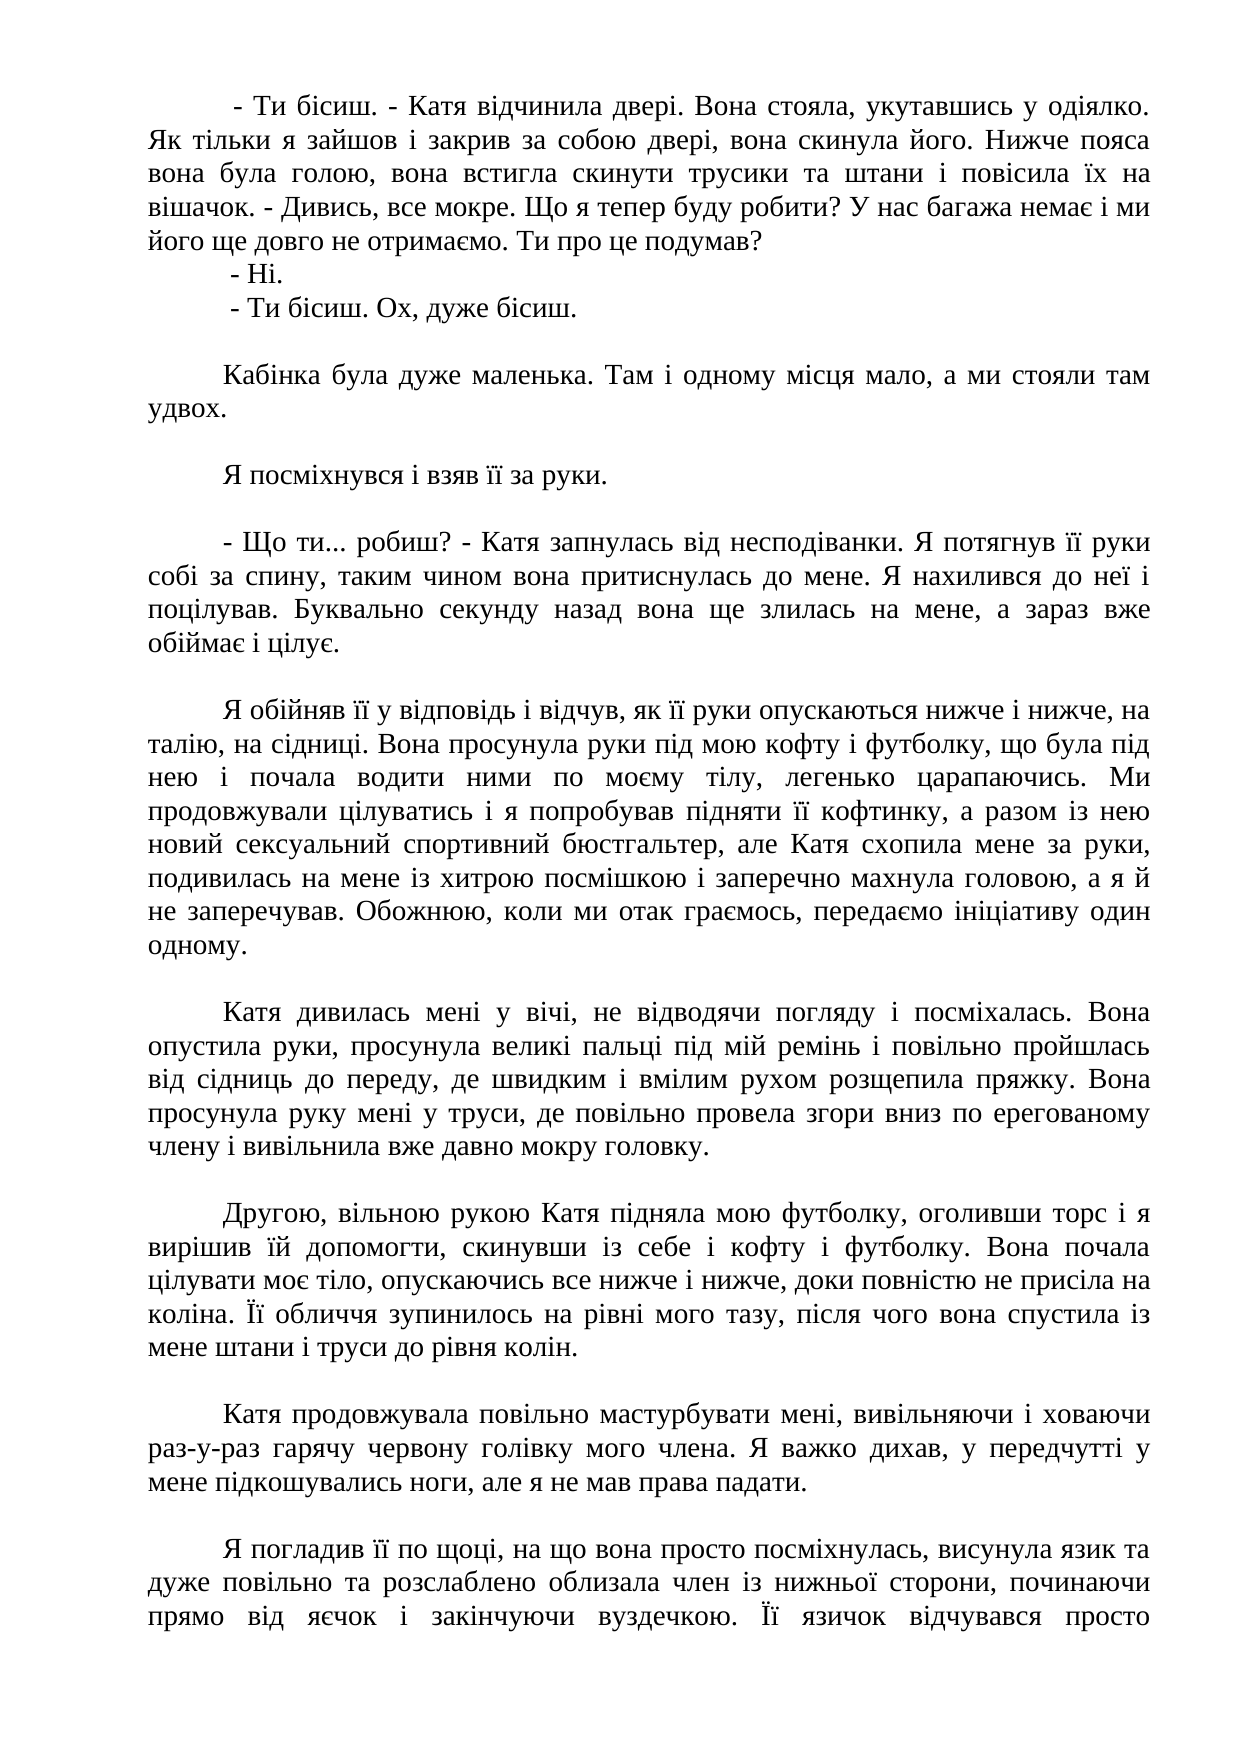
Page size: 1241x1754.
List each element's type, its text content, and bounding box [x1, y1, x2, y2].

text Катя дивилась мені у вічі, не відводячи погляду і посміхалась. Вона опустила руки, просунула великі пальці під мій ремінь і повільно пройшлась від сідниць до переду, де швидким і вмілим рухом розщепила пряжку. Вона просунула руку мені у труси, де повільно провела згори вниз по ерегованому члену і вивільнила вже давно мокру головку. [148, 994, 1152, 1162]
text Другою, вільною рукою Катя підняла мою футболку, оголивши торс і я вирішив їй допомогти, скинувши із себе і кофту і футболку. Вона почала цілувати моє тіло, опускаючись все нижче і нижче, доки повністю не присіла на коліна. Її обличчя зупинилось на рівні мого тазу, після чого вона спустила із мене штани і труси до рівня колін. [148, 1195, 1152, 1363]
text Я посміхнувся і взяв її за руки. [148, 457, 1152, 491]
text - Ні. [148, 256, 1152, 290]
text Я обійняв її у відповідь і відчув, як її руки опускаються нижче і нижче, на талію, на сідниці. Вона просунула руки під мою кофту і футболку, що була під нею і почала водити ними по моєму тілу, легенько царапаючись. Ми продовжували цілуватись і я попробував підняти її кофтинку, а разом із нею новий сексуальний спортивний бюстгальтер, але Катя схопила мене за руки, подивилась на мене із хитрою посмішкою і заперечно махнула головою, а я й не заперечував. Обожнюю, коли ми отак граємось, передаємо ініціативу один одному. [148, 692, 1152, 961]
text - Ти бісиш. - Катя відчинила двері. Вона стояла, укутавшись у одіялко. Як тільки я зайшов і закрив за собою двері, вона скинула його. Нижче пояса вона була голою, вона встигла скинути трусики та штани і повісила їх на вішачок. - Дивись, все мокре. Що я тепер буду робити? У нас багажа немає і ми його ще довго не отримаємо. Ти про це подумав? [148, 88, 1152, 256]
text Кабінка була дуже маленька. Там і одному місця мало, а ми стояли там удвох. [148, 357, 1152, 424]
text Катя продовжувала повільно мастурбувати мені, вивільняючи і ховаючи раз-у-раз гарячу червону голівку мого члена. Я важко дихав, у передчутті у мене підкошувались ноги, але я не мав права падати. [148, 1397, 1152, 1497]
text - Що ти... робиш? - Катя запнулась від несподіванки. Я потягнув її руки собі за спину, таким чином вона притиснулась до мене. Я нахилився до неї і поцілував. Буквально секунду назад вона ще злилась на мене, а зараз вже обіймає і цілує. [148, 524, 1152, 659]
text - Ти бісиш. Ох, дуже бісиш. [148, 290, 1152, 323]
text Я погладив її по щоці, на що вона просто посміхнулась, висунула язик та дуже повільно та розслаблено облизала член із нижньої сторони, починаючи прямо від яєчок і закінчуючи вуздечкою. Її язичок відчувався просто [148, 1531, 1152, 1631]
